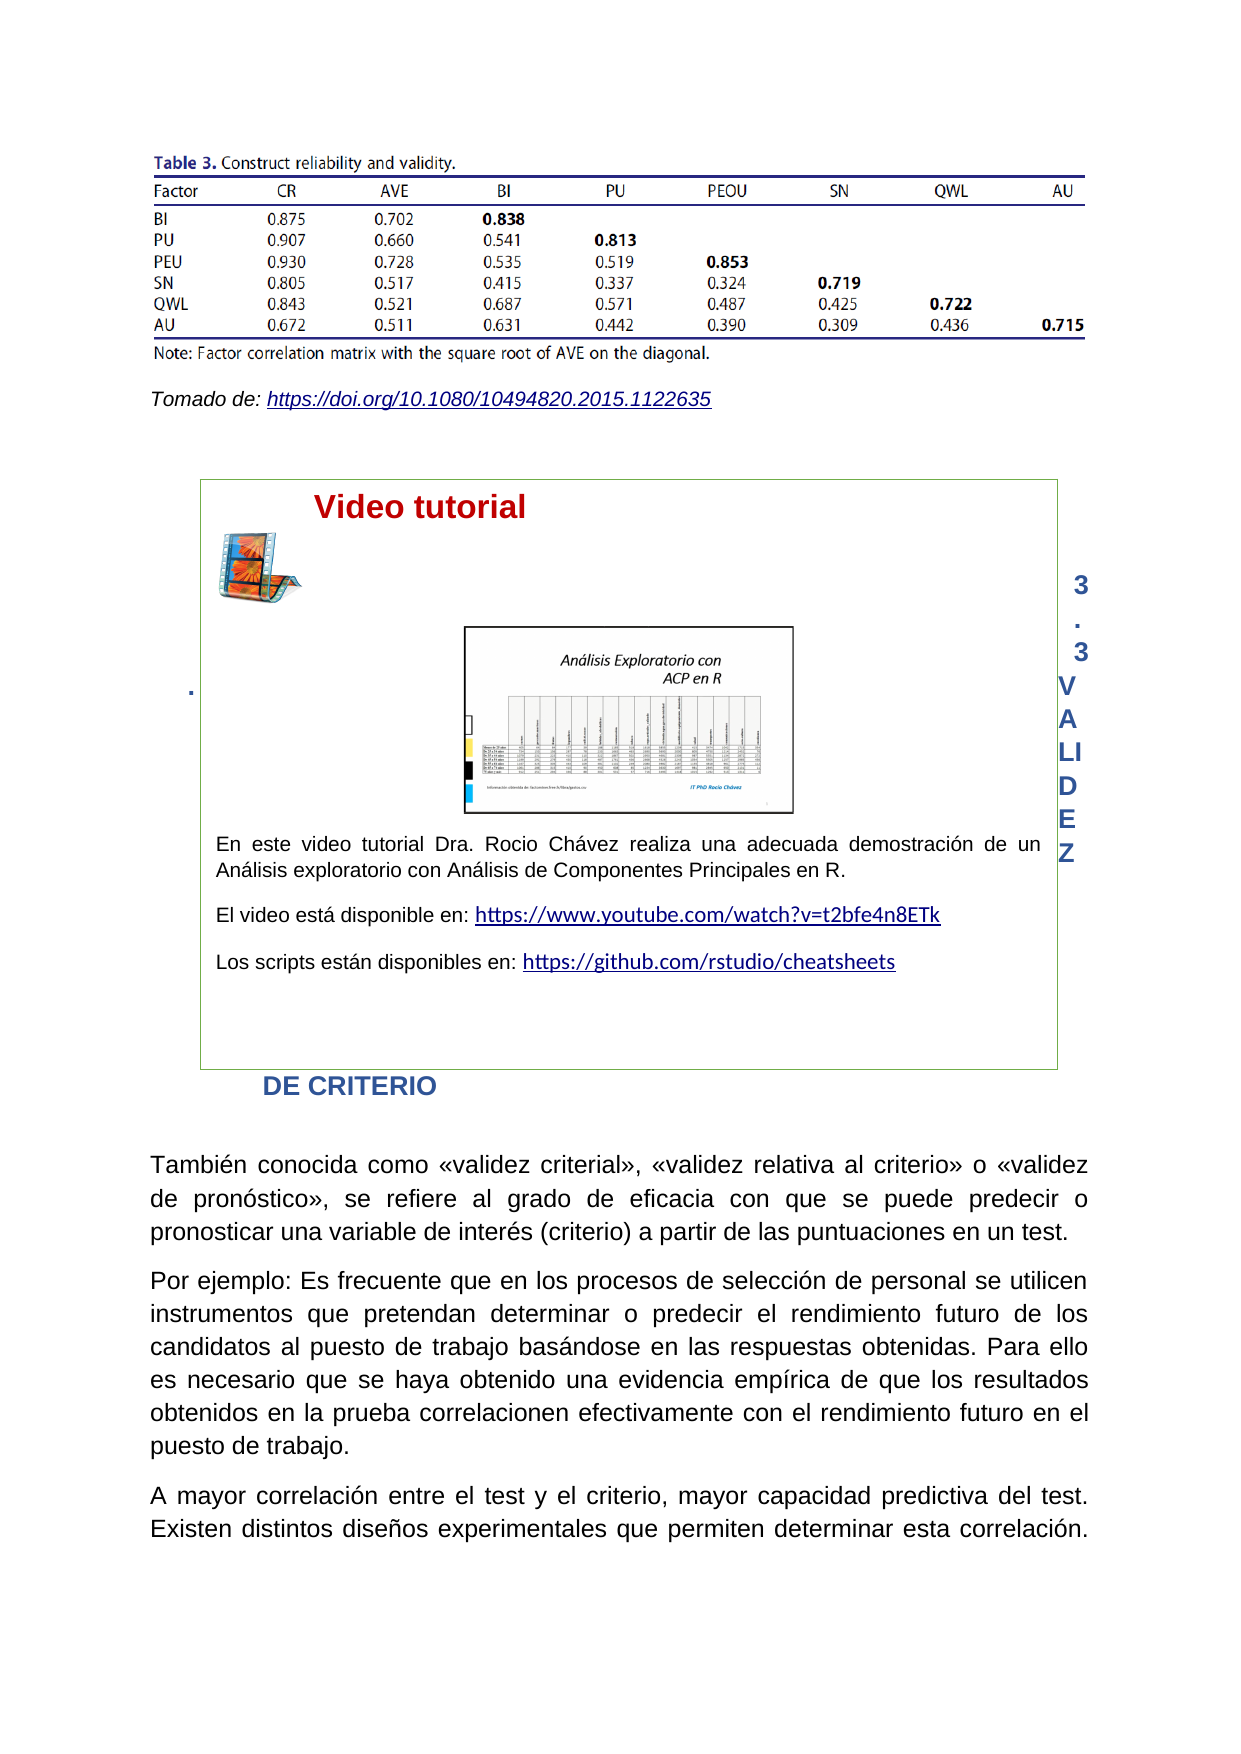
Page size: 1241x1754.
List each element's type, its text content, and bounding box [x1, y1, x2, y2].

text Por ejemplo: Es frecuente que en los procesos de selección de personal se utilicen instrumentos que pretendan determinar o predecir el rendimiento futuro de los candidatos al puesto de trabajo basándose en las respuestas obtenidas. Para ello es necesario que se haya obtenido una evidencia empírica de que los resultados obtenidos en la prueba correlacionen efectivamente con el rendimiento futuro en el puesto de trabajo. [150, 1266, 1090, 1460]
text El video está disponible en: https://www.youtube.com/watch?v=t2bfe4n8ETk [216, 900, 1042, 928]
text Tomado de: https://doi.org/10.1080/10494820.2015.1122635 [150, 387, 1090, 411]
text En este video tutorial Dra. Rocio Chávez realiza una adecuada demostración de un Análisis exploratorio con Análisis de Componentes Principales en R. [216, 832, 1042, 882]
text Los scripts están disponibles en: https://github.com/rstudio/cheatsheets [216, 947, 1042, 975]
text Video tutorial [216, 487, 1042, 607]
text A mayor correlación entre el test y el criterio, mayor capacidad predictiva del test. Existen distintos diseños experimentales que permiten determinar esta correlación. [150, 1481, 1090, 1543]
text También conocida como «validez criterial», «validez relativa al criterio» o «validez de pronóstico», se refiere al grado de eficacia con que se puede predecir o pronosticar una variable de interés (criterio) a partir de las puntuaciones en un test. [150, 1151, 1090, 1245]
list VALIDEZ DE CRITERIO [187, 569, 1090, 1101]
